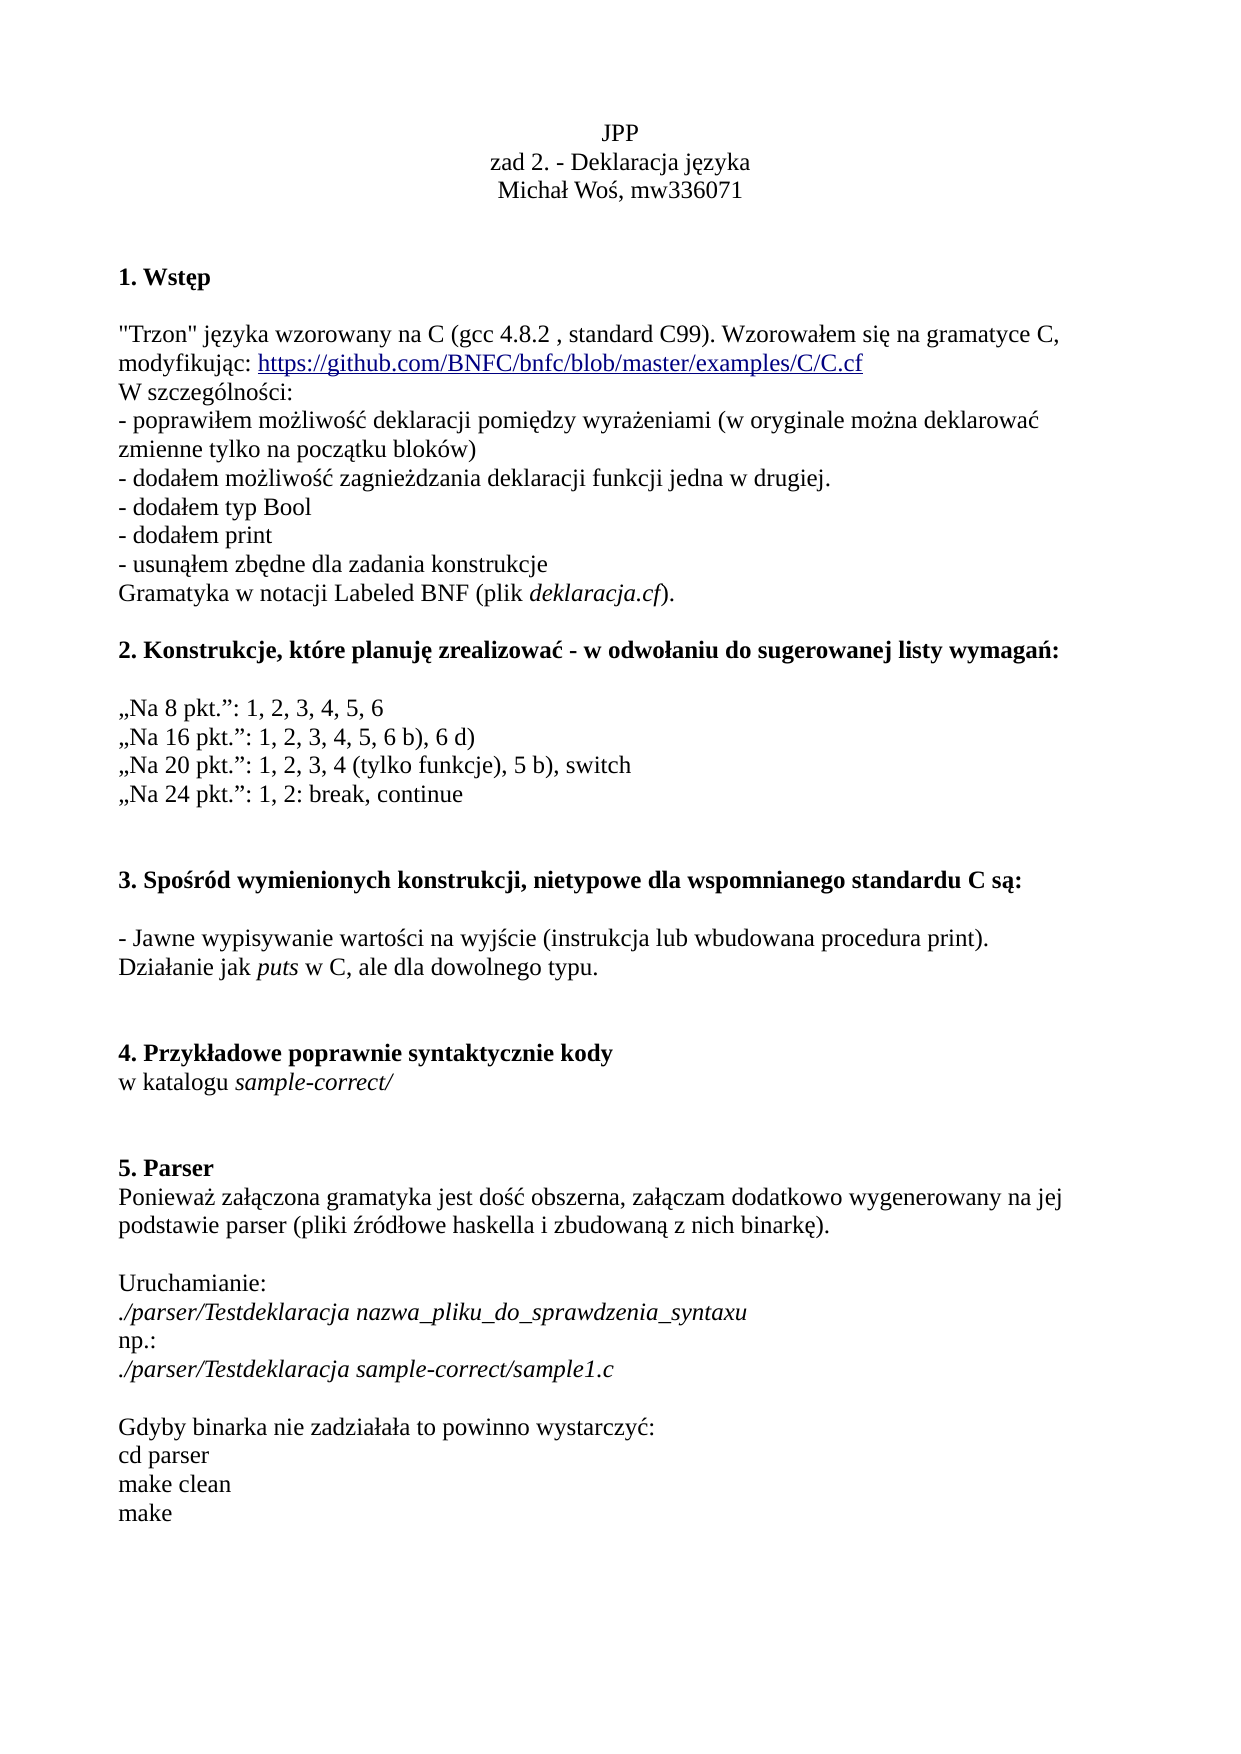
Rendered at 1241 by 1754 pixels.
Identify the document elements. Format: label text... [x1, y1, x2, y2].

text JPP [118, 118, 1122, 147]
text 3. Spośród wymienionych konstrukcji, nietypowe dla wspomnianego standardu C są: [118, 866, 1122, 894]
text Uruchamianie: [118, 1268, 1122, 1297]
text zad 2. - Deklaracja języka [118, 147, 1122, 176]
text - dodałem możliwość zagnieżdzania deklaracji funkcji jedna w drugiej. [118, 463, 1122, 492]
text Ponieważ załączona gramatyka jest dość obszerna, załączam dodatkowo wygenerowany na jej podstawie parser (pliki źródłowe haskella i zbudowaną z nich binarkę). [118, 1182, 1122, 1239]
text 1. Wstęp [118, 262, 1122, 291]
text W szczególności: [118, 377, 1122, 406]
text - usunąłem zbędne dla zadania konstrukcje [118, 549, 1122, 578]
text 4. Przykładowe poprawnie syntaktycznie kody [118, 1038, 1122, 1067]
text w katalogu sample-correct/ [118, 1067, 1122, 1096]
text ./parser/Testdeklaracja nazwa_pliku_do_sprawdzenia_syntaxu [118, 1297, 1122, 1326]
text „Na 20 pkt.”: 1, 2, 3, 4 (tylko funkcje), 5 b), switch [118, 751, 1122, 779]
text Gdyby binarka nie zadziałała to powinno wystarczyć: [118, 1412, 1122, 1441]
text Działanie jak puts w C, ale dla dowolnego typu. [118, 952, 1122, 981]
text ./parser/Testdeklaracja sample-correct/sample1.c [118, 1354, 1122, 1383]
text Gramatyka w notacji Labeled BNF (plik deklaracja.cf). [118, 578, 1122, 607]
text Michał Woś, mw336071 [118, 176, 1122, 204]
text - dodałem print [118, 521, 1122, 549]
text cd parser [118, 1441, 1122, 1469]
text „Na 24 pkt.”: 1, 2: break, continue [118, 779, 1122, 808]
text - poprawiłem możliwość deklaracji pomiędzy wyrażeniami (w oryginale można deklarować zmienne tylko na początku bloków) [118, 406, 1122, 463]
text np.: [118, 1326, 1122, 1354]
text make [118, 1498, 1122, 1527]
text make clean [118, 1469, 1122, 1498]
text 2. Konstrukcje, które planuję zrealizować - w odwołaniu do sugerowanej listy wymagań: [118, 636, 1122, 664]
text „Na 8 pkt.”: 1, 2, 3, 4, 5, 6 [118, 693, 1122, 722]
text - Jawne wypisywanie wartości na wyjście (instrukcja lub wbudowana procedura print). [118, 923, 1122, 952]
text "Trzon" języka wzorowany na C (gcc 4.8.2 , standard C99). Wzorowałem się na gramatyce C, modyfikując: https://github.com/BNFC/bnfc/blob/master/examples/C/C.cf [118, 319, 1122, 377]
text - dodałem typ Bool [118, 492, 1122, 521]
text „Na 16 pkt.”: 1, 2, 3, 4, 5, 6 b), 6 d) [118, 722, 1122, 751]
text 5. Parser [118, 1153, 1122, 1182]
